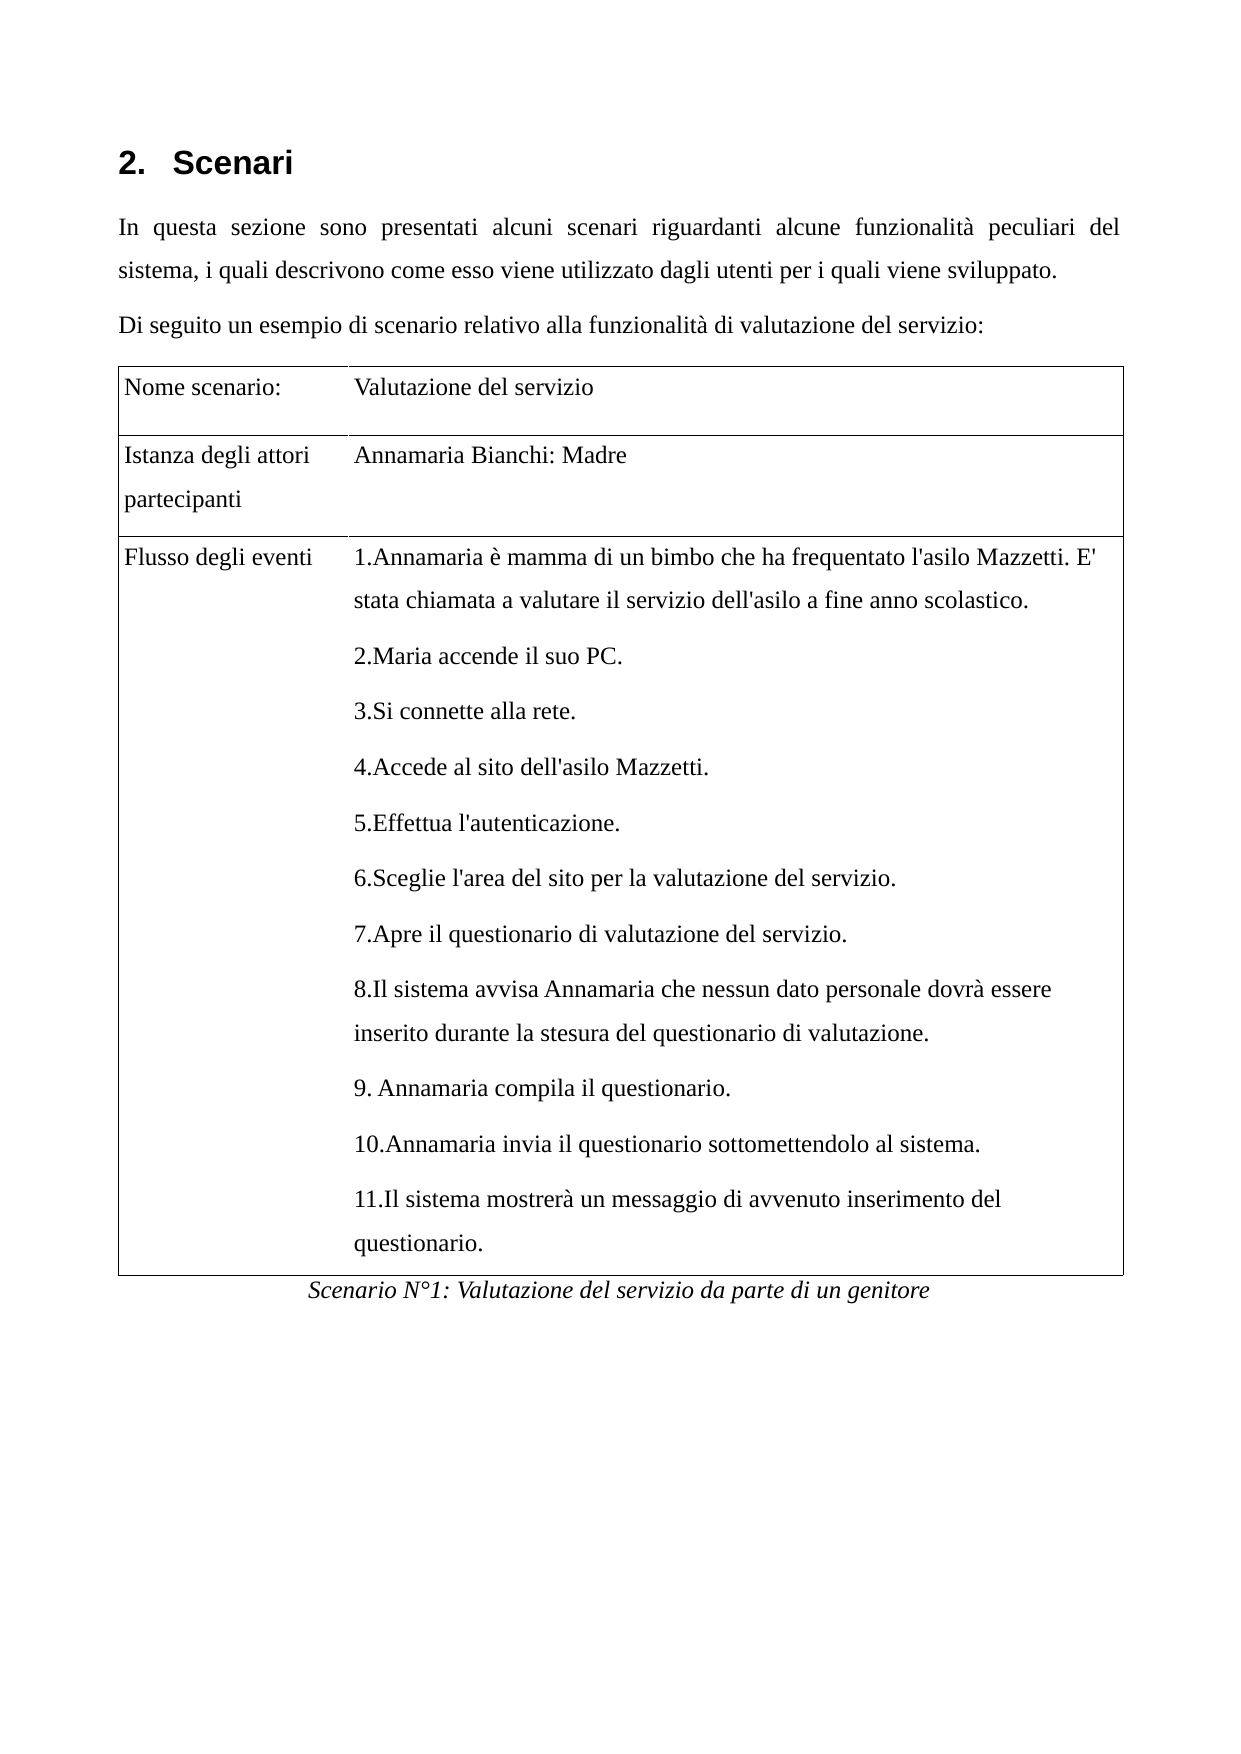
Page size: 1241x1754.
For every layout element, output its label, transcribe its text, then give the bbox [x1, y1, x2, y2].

text Scenario N°1: Valutazione del servizio da parte di un genitore [118, 1276, 1122, 1303]
table_cell Flusso degli eventi [119, 537, 348, 1275]
text Di seguito un esempio di scenario relativo alla funzionalità di valutazione del servizio: [118, 310, 1122, 339]
table_cell Istanza degli attori partecipanti [119, 436, 348, 536]
table_header Valutazione del servizio [349, 367, 1123, 435]
table_header Nome scenario: [119, 367, 348, 435]
text In questa sezione sono presentati alcuni scenari riguardanti alcune funzionalità peculiari del sistema, i quali descrivono come esso viene utilizzato dagli utenti per i quali viene sviluppato. [118, 212, 1122, 283]
subtitle Scenari [118, 143, 1122, 182]
table_cell Annamaria Bianchi: Madre [349, 436, 1123, 536]
table_cell 1.Annamaria è mamma di un bimbo che ha frequentato l'asilo Mazzetti. E' stata chiamata a valutare il servizio dell'asilo a fine anno scolastico. 2.Maria accende il suo PC. 3.Si connette alla rete. 4.Accede al sito dell'asilo Mazzetti. 5.Effettua l'autenticazione. 6.Sceglie l'area del sito per la valutazione del servizio. 7.Apre il questionario di valutazione del servizio. 8.Il sistema avvisa Annamaria che nessun dato personale dovrà essere inserito durante la stesura del questionario di valutazione. 9. Annamaria compila il questionario. 10.Annamaria invia il questionario sottomettendolo al sistema. 11.Il sistema mostrerà un messaggio di avvenuto inserimento del questionario. [349, 537, 1123, 1275]
